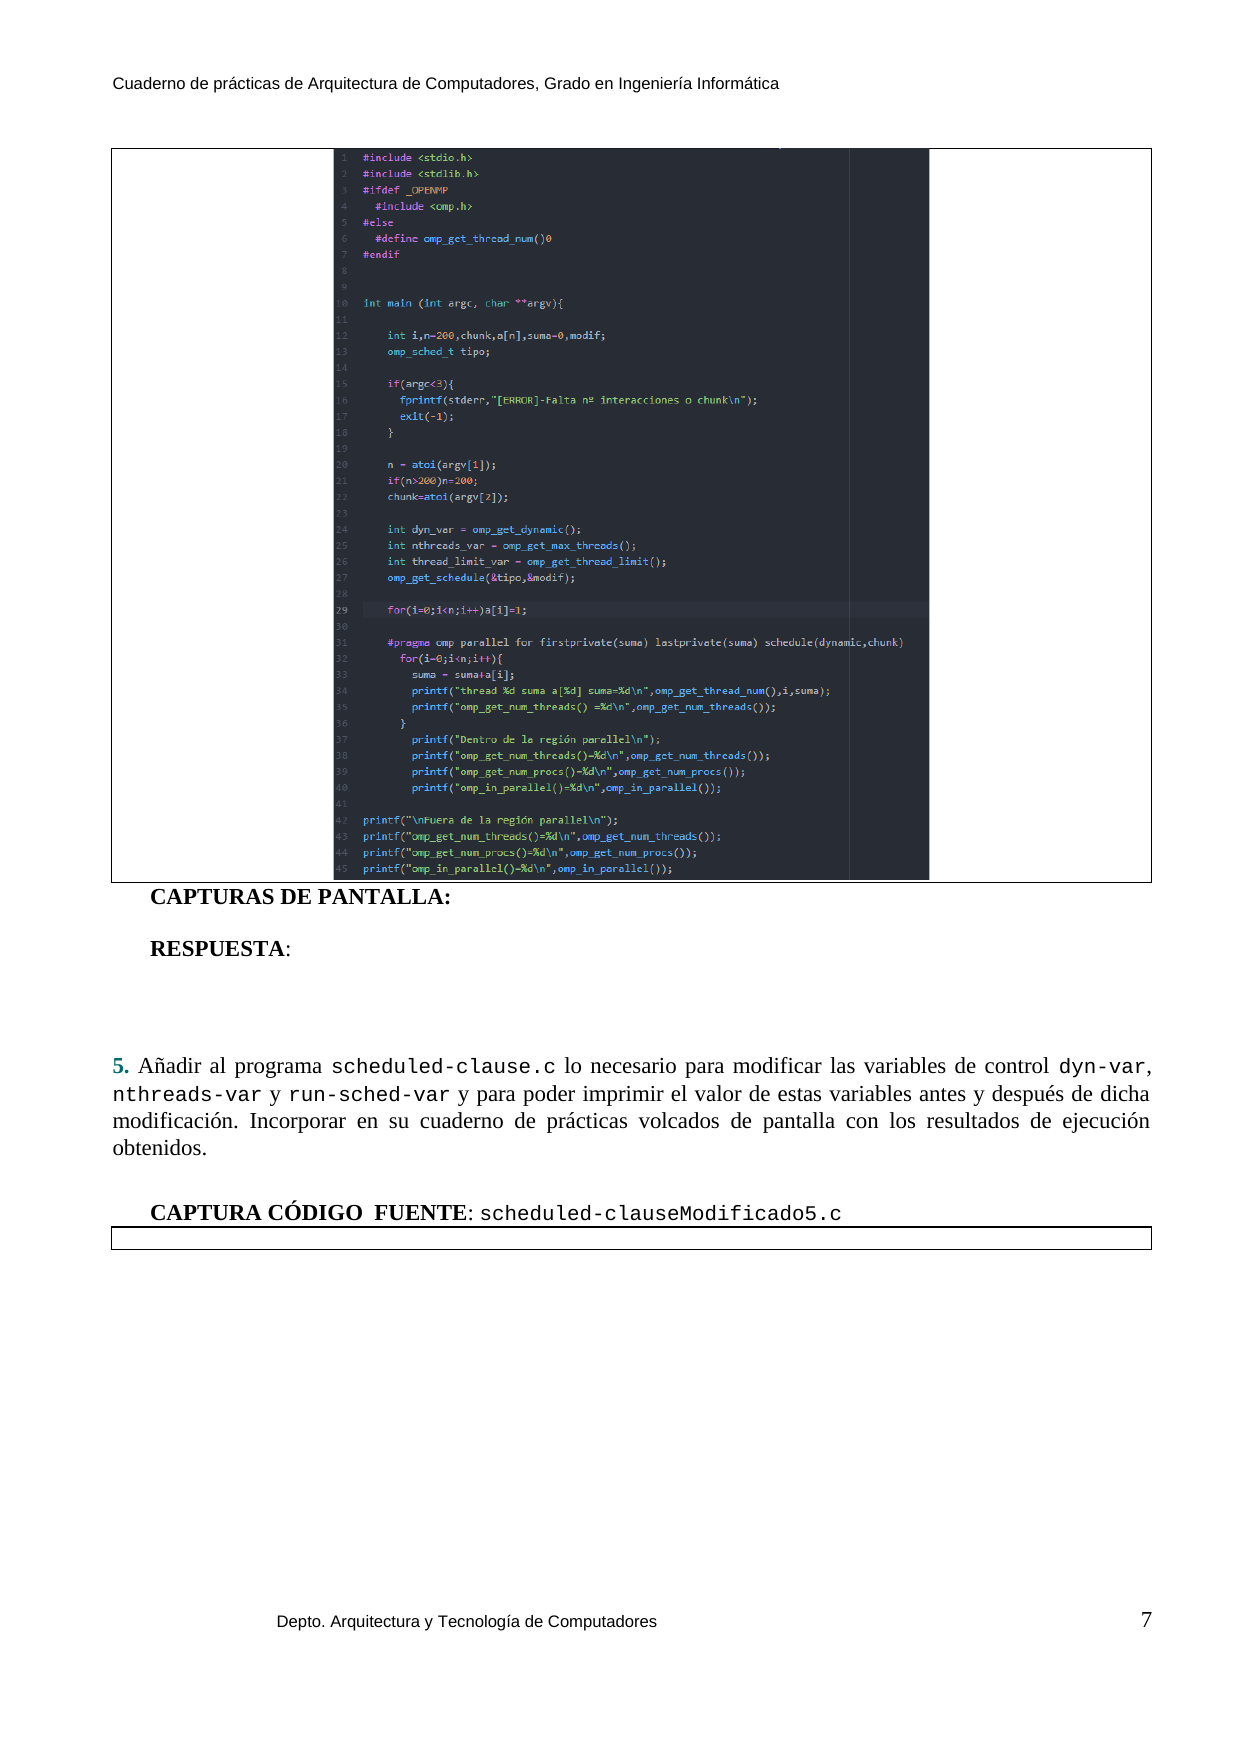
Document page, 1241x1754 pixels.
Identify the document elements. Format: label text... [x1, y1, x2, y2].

table_header [112, 149, 1151, 882]
text RESPUESTA: [150, 935, 1152, 962]
list 5. Añadir al programa scheduled-clause.c lo necesario para modificar las variables de control dyn-var, nthreads-var y run-sched-var y para poder imprimir el valor de estas variables antes y después de dicha modificación. Incorporar en su cuaderno de prácticas volcados de pantalla con los resultados de ejecución obtenidos. [112, 1052, 1152, 1160]
table_header [112, 1228, 1151, 1249]
text CAPTURAS DE PANTALLA: [150, 883, 1152, 909]
text CAPTURA CÓDIGO FUENTE: scheduled-clauseModificado5.c [150, 1199, 1152, 1226]
